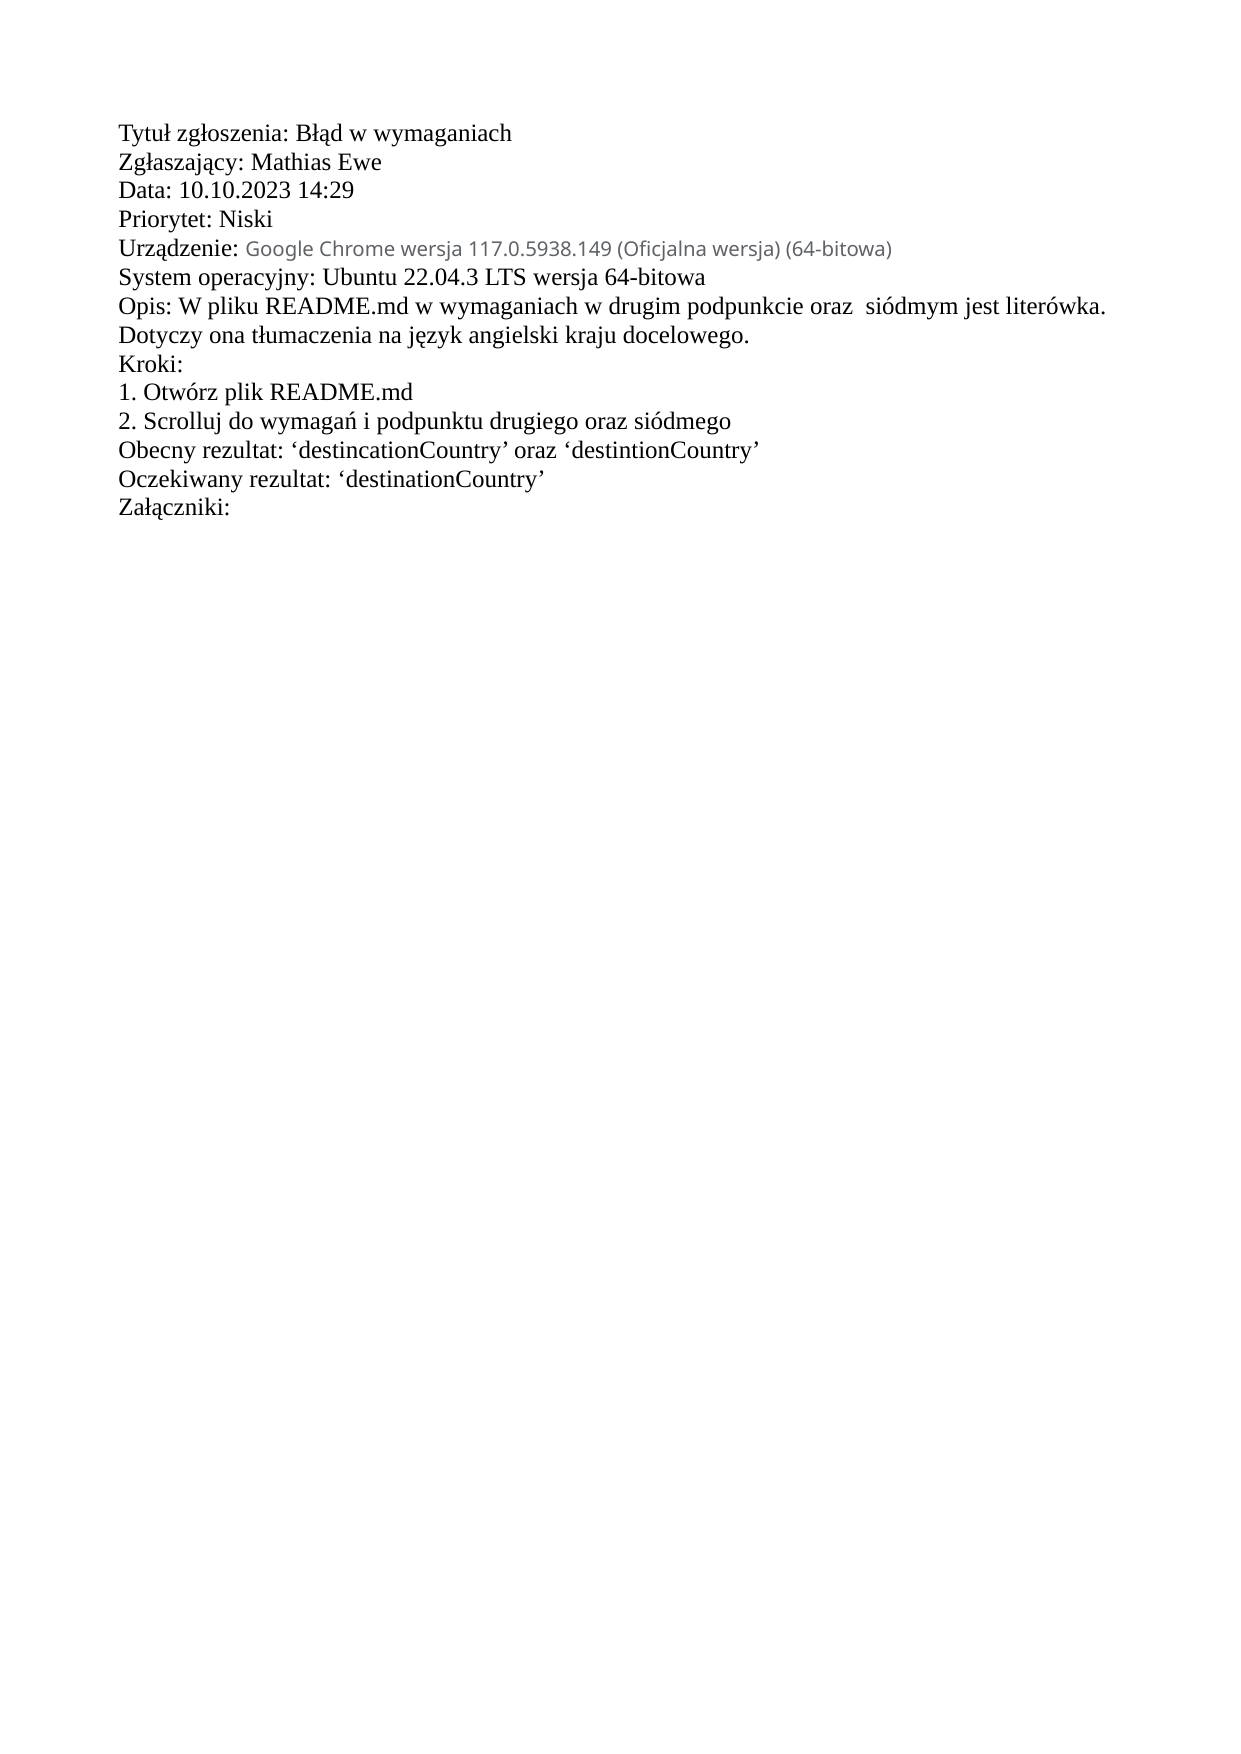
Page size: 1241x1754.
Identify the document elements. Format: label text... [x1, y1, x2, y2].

text 2. Scrolluj do wymagań i podpunktu drugiego oraz siódmego [118, 406, 1122, 435]
text Priorytet: Niski [118, 204, 1122, 233]
text Kroki: [118, 349, 1122, 377]
text Tytuł zgłoszenia: Błąd w wymaganiach [118, 118, 1122, 147]
text Obecny rezultat: ‘destincationCountry’ oraz ‘destintionCountry’ [118, 435, 1122, 464]
text Załączniki: [118, 492, 1122, 521]
text Data: 10.10.2023 14:29 [118, 176, 1122, 204]
text Urządzenie: Google Chrome wersja 117.0.5938.149 (Oficjalna wersja) (64-bitowa) [118, 233, 1122, 262]
text Opis: W pliku README.md w wymaganiach w drugim podpunkcie oraz siódmym jest literówka. Dotyczy ona tłumaczenia na język angielski kraju docelowego. [118, 291, 1122, 349]
text System operacyjny: Ubuntu 22.04.3 LTS wersja 64-bitowa [118, 262, 1122, 291]
text 1. Otwórz plik README.md [118, 377, 1122, 406]
text Zgłaszający: Mathias Ewe [118, 147, 1122, 176]
text Oczekiwany rezultat: ‘destinationCountry’ [118, 464, 1122, 492]
